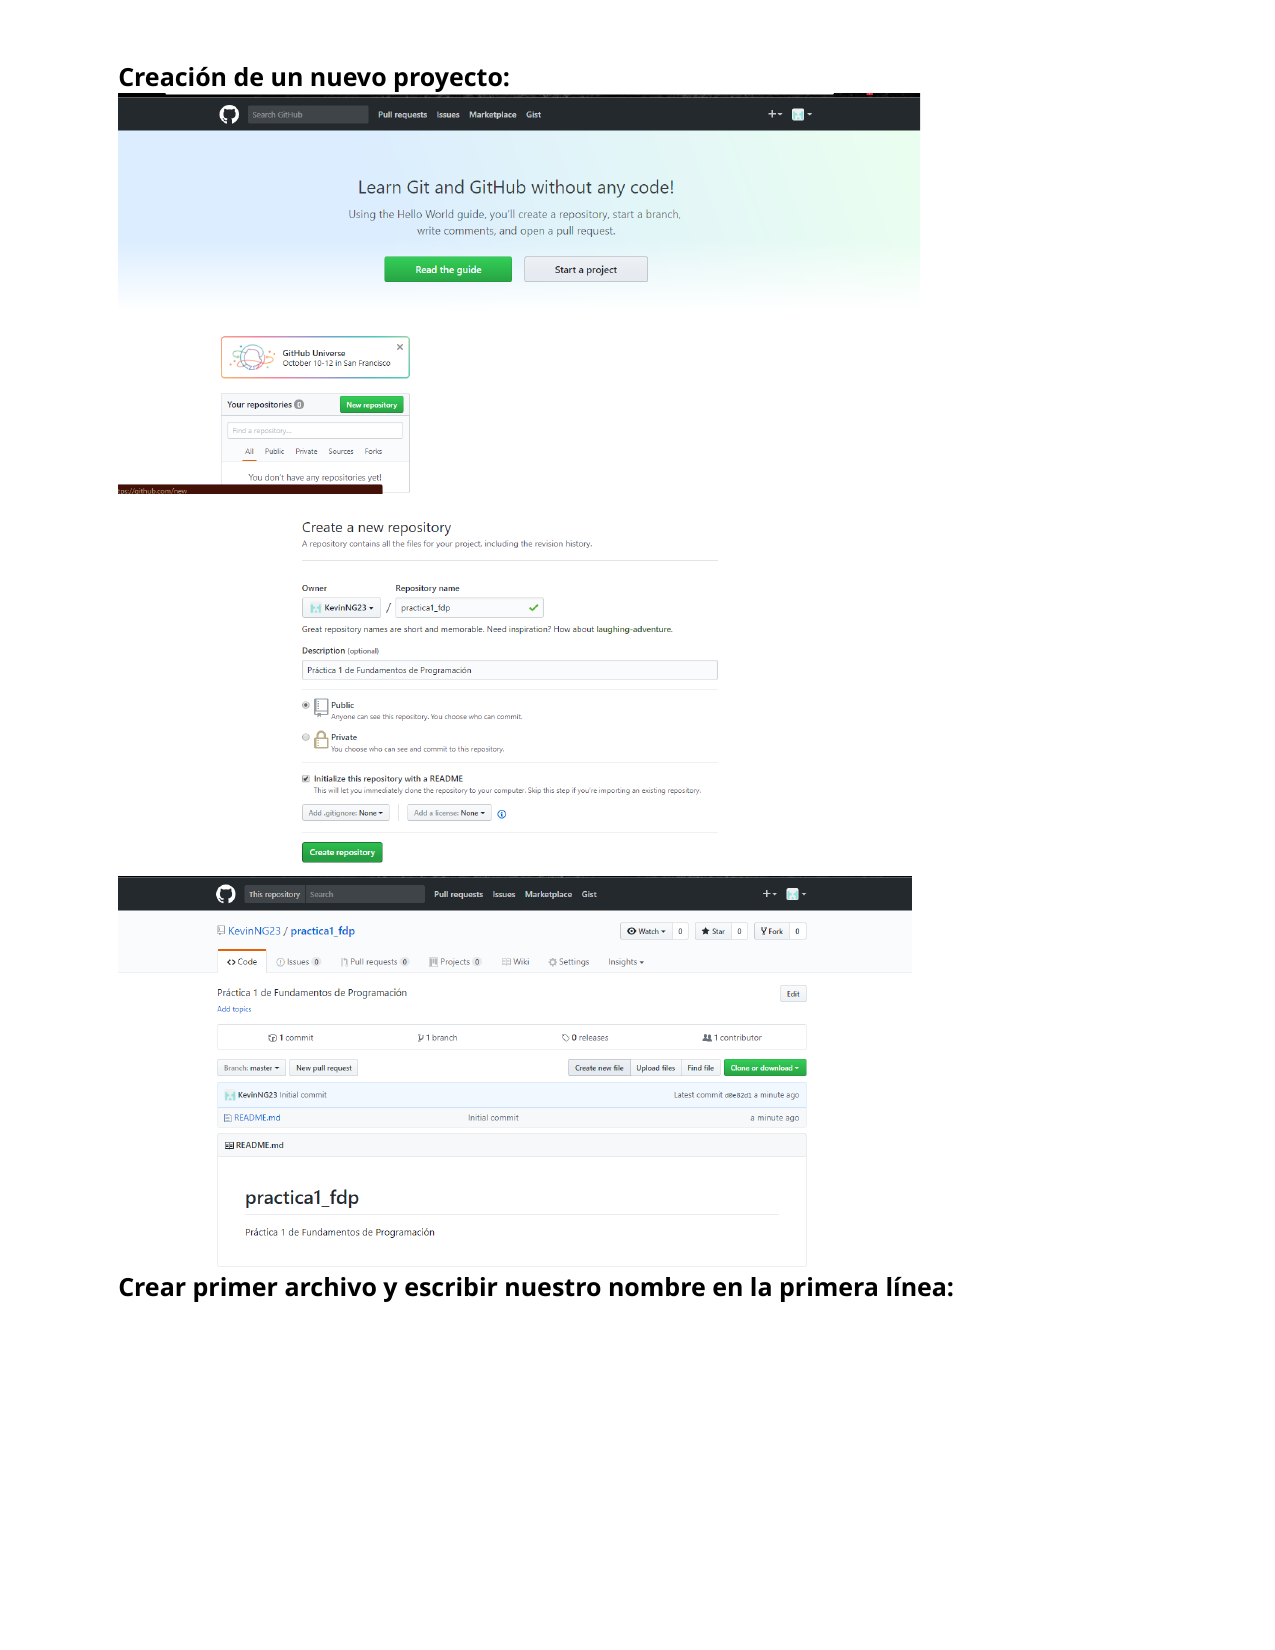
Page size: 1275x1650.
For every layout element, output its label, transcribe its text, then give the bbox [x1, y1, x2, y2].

text Crear primer archivo y escribir nuestro nombre en la primera línea: [118, 1269, 1205, 1304]
text Creación de un nuevo proyecto: [118, 59, 1205, 93]
